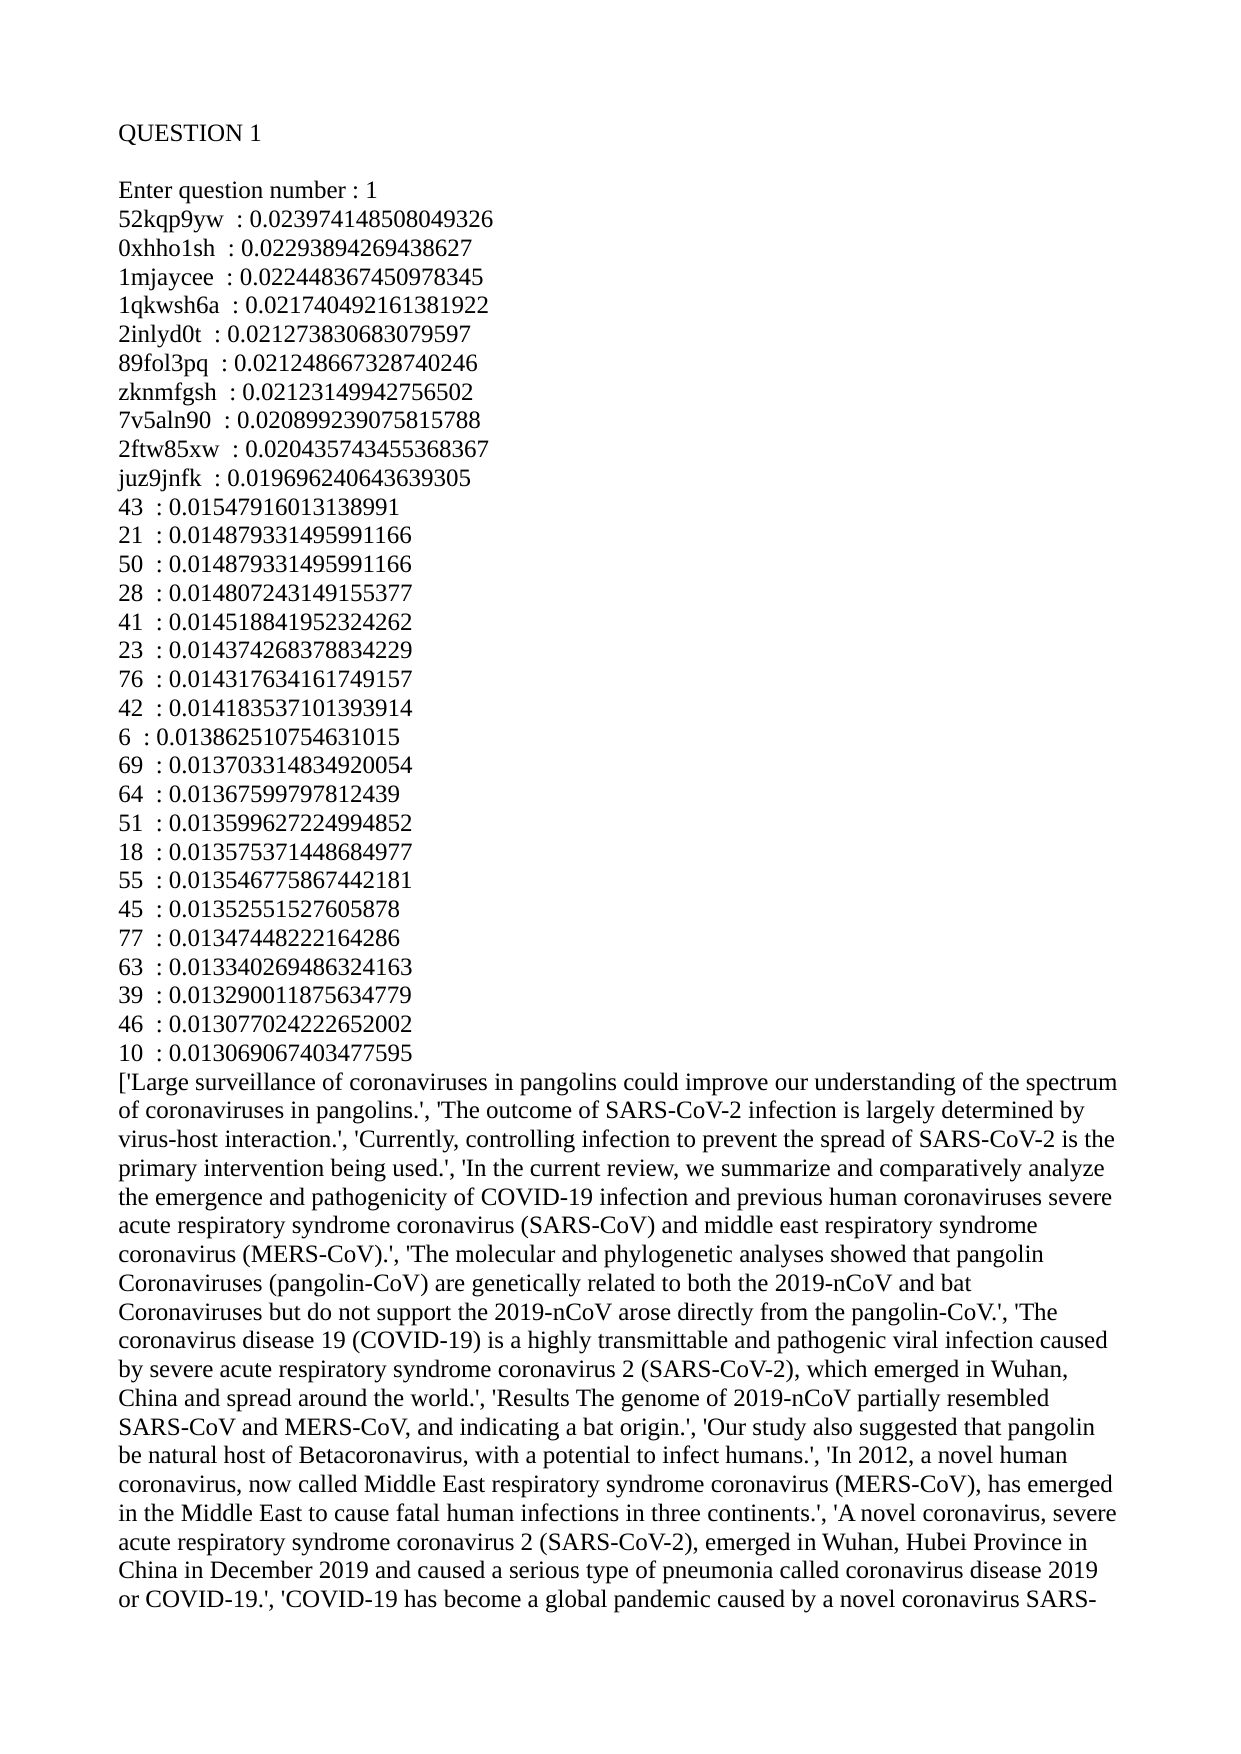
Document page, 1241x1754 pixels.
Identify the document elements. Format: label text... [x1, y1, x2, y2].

text 1qkwsh6a : 0.021740492161381922 [118, 291, 1122, 319]
text 76 : 0.014317634161749157 [118, 664, 1122, 693]
text 46 : 0.013077024222652002 [118, 1009, 1122, 1038]
text 2ftw85xw : 0.020435743455368367 [118, 434, 1122, 463]
text 52kqp9yw : 0.023974148508049326 [118, 204, 1122, 233]
text QUESTION 1 [118, 118, 1122, 147]
text 39 : 0.013290011875634779 [118, 981, 1122, 1009]
text 41 : 0.014518841952324262 [118, 607, 1122, 636]
text 55 : 0.013546775867442181 [118, 866, 1122, 894]
text 10 : 0.013069067403477595 [118, 1038, 1122, 1067]
text 6 : 0.013862510754631015 [118, 722, 1122, 751]
text 89fol3pq : 0.021248667328740246 [118, 348, 1122, 377]
text 2inlyd0t : 0.021273830683079597 [118, 319, 1122, 348]
text 7v5aln90 : 0.020899239075815788 [118, 406, 1122, 434]
text 64 : 0.01367599797812439 [118, 779, 1122, 808]
text 23 : 0.014374268378834229 [118, 636, 1122, 664]
text zknmfgsh : 0.02123149942756502 [118, 377, 1122, 406]
text 50 : 0.014879331495991166 [118, 549, 1122, 578]
text 43 : 0.01547916013138991 [118, 492, 1122, 521]
text 0xhho1sh : 0.02293894269438627 [118, 233, 1122, 262]
text 1mjaycee : 0.022448367450978345 [118, 262, 1122, 291]
text 77 : 0.01347448222164286 [118, 923, 1122, 952]
text 63 : 0.013340269486324163 [118, 952, 1122, 981]
text 51 : 0.013599627224994852 [118, 808, 1122, 837]
text 28 : 0.014807243149155377 [118, 578, 1122, 607]
text 21 : 0.014879331495991166 [118, 521, 1122, 549]
text 42 : 0.014183537101393914 [118, 693, 1122, 722]
text 18 : 0.013575371448684977 [118, 837, 1122, 866]
text ['Large surveillance of coronaviruses in pangolins could improve our understanding of the spectrum of coronaviruses in pangolins.', 'The outcome of SARS-CoV-2 infection is largely determined by virus-host interaction.', 'Currently, controlling infection to prevent the spread of SARS-CoV-2 is the primary intervention being used.', 'In the current review, we summarize and comparatively analyze the emergence and pathogenicity of COVID-19 infection and previous human coronaviruses severe acute respiratory syndrome coronavirus (SARS-CoV) and middle east respiratory syndrome coronavirus (MERS-CoV).', 'The molecular and phylogenetic analyses showed that pangolin Coronaviruses (pangolin-CoV) are genetically related to both the 2019-nCoV and bat Coronaviruses but do not support the 2019-nCoV arose directly from the pangolin-CoV.', 'The coronavirus disease 19 (COVID-19) is a highly transmittable and pathogenic viral infection caused by severe acute respiratory syndrome coronavirus 2 (SARS-CoV-2), which emerged in Wuhan, China and spread around the world.', 'Results The genome of 2019-nCoV partially resembled SARS-CoV and MERS-CoV, and indicating a bat origin.', 'Our study also suggested that pangolin be natural host of Betacoronavirus, with a potential to infect humans.', 'In 2012, a novel human coronavirus, now called Middle East respiratory syndrome coronavirus (MERS-CoV), has emerged in the Middle East to cause fatal human infections in three continents.', 'A novel coronavirus, severe acute respiratory syndrome coronavirus 2 (SARS-CoV-2), emerged in Wuhan, Hubei Province in China in December 2019 and caused a serious type of pneumonia called coronavirus disease 2019 or COVID-19.', 'COVID-19 has become a global pandemic caused by a novel coronavirus SARS- [118, 1067, 1122, 1613]
text juz9jnfk : 0.019696240643639305 [118, 463, 1122, 492]
text 69 : 0.013703314834920054 [118, 751, 1122, 779]
text Enter question number : 1 [118, 176, 1122, 204]
text 45 : 0.01352551527605878 [118, 894, 1122, 923]
